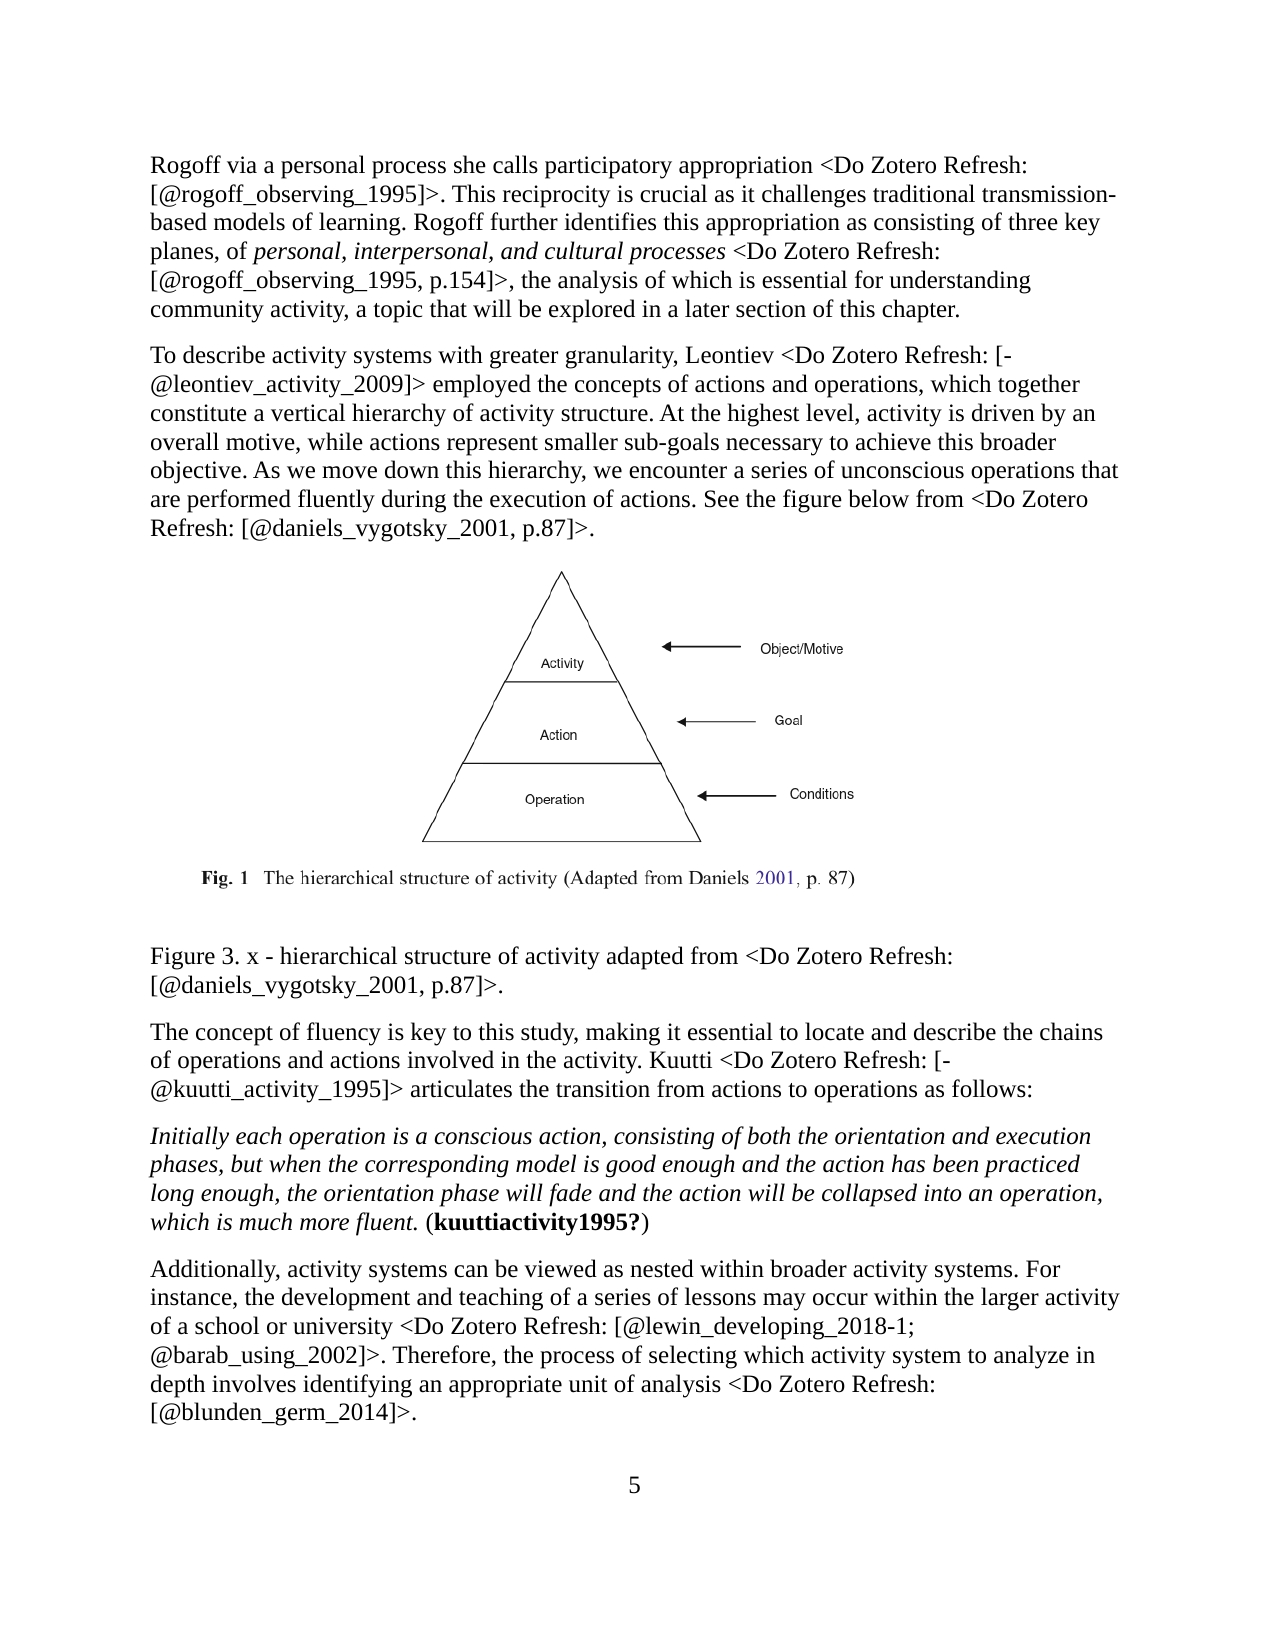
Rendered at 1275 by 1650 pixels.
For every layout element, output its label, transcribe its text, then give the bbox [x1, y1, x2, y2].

text Initially each operation is a conscious action, consisting of both the orientation and execution phases, but when the corresponding model is good enough and the action has been practiced long enough, the orientation phase will fade and the action will be collapsed into an operation, which is much more fluent. (kuuttiactivity1995?) [150, 1121, 1125, 1236]
text Rogoff via a personal process she calls participatory appropriation <Do Zotero Refresh: [@rogoff_observing_1995]>. This reciprocity is crucial as it challenges traditional transmission-based models of learning. Rogoff further identifies this appropriation as consisting of three key planes, of personal, interpersonal, and cultural processes <Do Zotero Refresh: [@rogoff_observing_1995, p.154]>, the analysis of which is essential for understanding community activity, a topic that will be explored in a later section of this chapter. [150, 150, 1125, 322]
text The concept of fluency is key to this study, making it essential to locate and describe the chains of operations and actions involved in the activity. Kuutti <Do Zotero Refresh: [-@kuutti_activity_1995]> articulates the transition from actions to operations as follows: [150, 1017, 1125, 1103]
text Additionally, activity systems can be viewed as nested within broader activity systems. For instance, the development and teaching of a series of lessons may occur within the larger activity of a school or university <Do Zotero Refresh: [@lewin_developing_2018-1; @barab_using_2002]>. Therefore, the process of selecting which activity system to analyze in depth involves identifying an appropriate unit of analysis <Do Zotero Refresh: [@blunden_germ_2014]>. [150, 1254, 1125, 1426]
picture [150, 559, 1028, 924]
text To describe activity systems with greater granularity, Leontiev <Do Zotero Refresh: [-@leontiev_activity_2009]> employed the concepts of actions and operations, which together constitute a vertical hierarchy of activity structure. At the highest level, activity is driven by an overall motive, while actions represent smaller sub-goals necessary to achieve this broader objective. As we move down this hierarchy, we encounter a series of unconscious operations that are performed fluently during the execution of actions. See the figure below from <Do Zotero Refresh: [@daniels_vygotsky_2001, p.87]>. [150, 340, 1125, 542]
text Figure 3. x - hierarchical structure of activity adapted from <Do Zotero Refresh: [@daniels_vygotsky_2001, p.87]>. [150, 941, 1125, 999]
